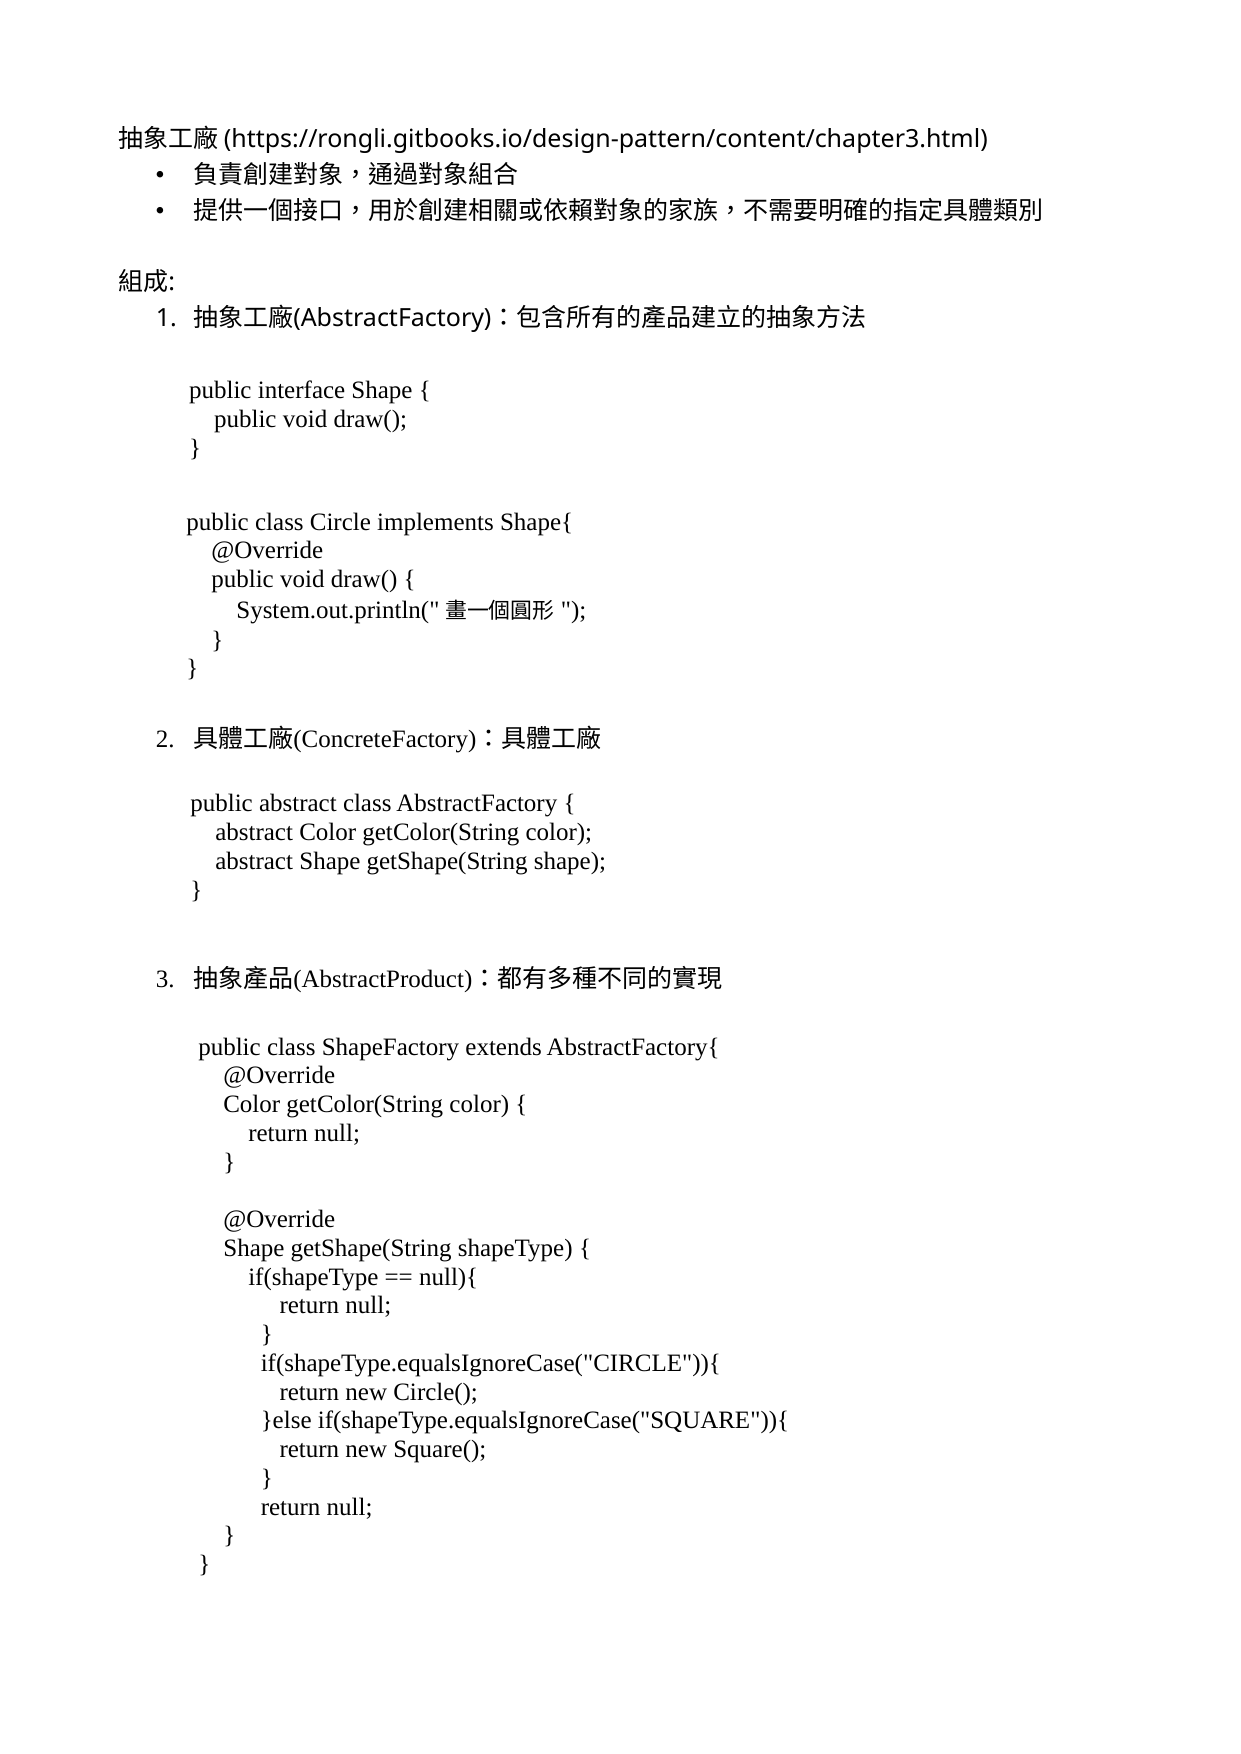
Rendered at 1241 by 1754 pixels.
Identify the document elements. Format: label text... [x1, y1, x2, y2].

list 負責創建對象，通過對象組合 [156, 154, 1122, 191]
text 抽象工廠 (https://rongli.gitbooks.io/design-pattern/content/chapter3.html) [118, 118, 1122, 154]
list 抽象工廠(AbstractFactory)：包含所有的產品建立的抽象方法 [156, 297, 1122, 333]
list 抽象產品(AbstractProduct)：都有多種不同的實現 [156, 958, 1122, 995]
list 具體工廠(ConcreteFactory)：具體工廠 [156, 517, 1122, 755]
list 提供一個接口，用於創建相關或依賴對象的家族，不需要明確的指定具體類別 [156, 191, 1122, 227]
text 組成: [118, 261, 1122, 297]
